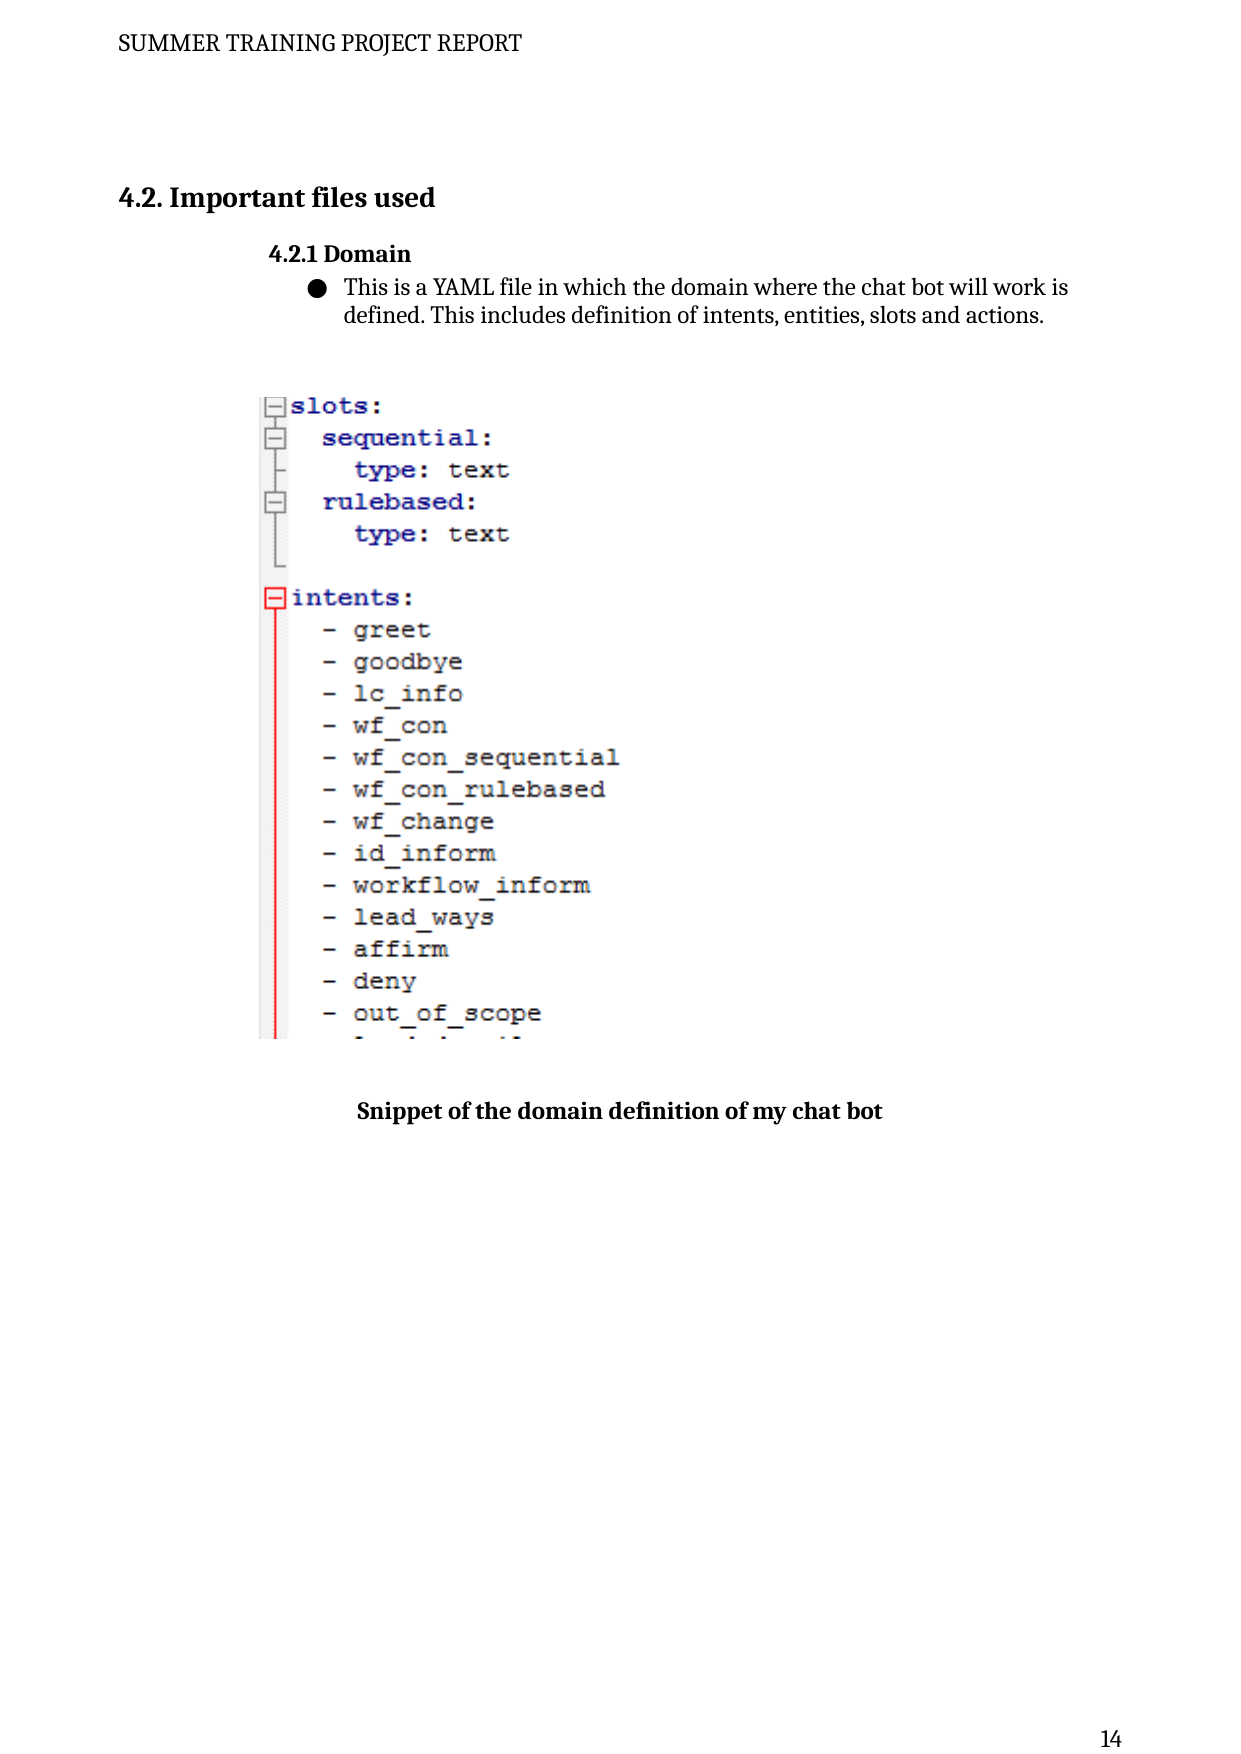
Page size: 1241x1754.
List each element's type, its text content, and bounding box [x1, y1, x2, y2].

list This is a YAML file in which the domain where the chat bot will work is defined. This includes definition of intents, entities, slots and actions. [306, 273, 1122, 330]
subtitle 4.2. Important files used [118, 181, 1122, 215]
picture [259, 397, 1045, 1039]
subtitle 4.2.1 Domain [268, 240, 1122, 268]
text Snippet of the domain definition of my chat bot [118, 1097, 1122, 1125]
